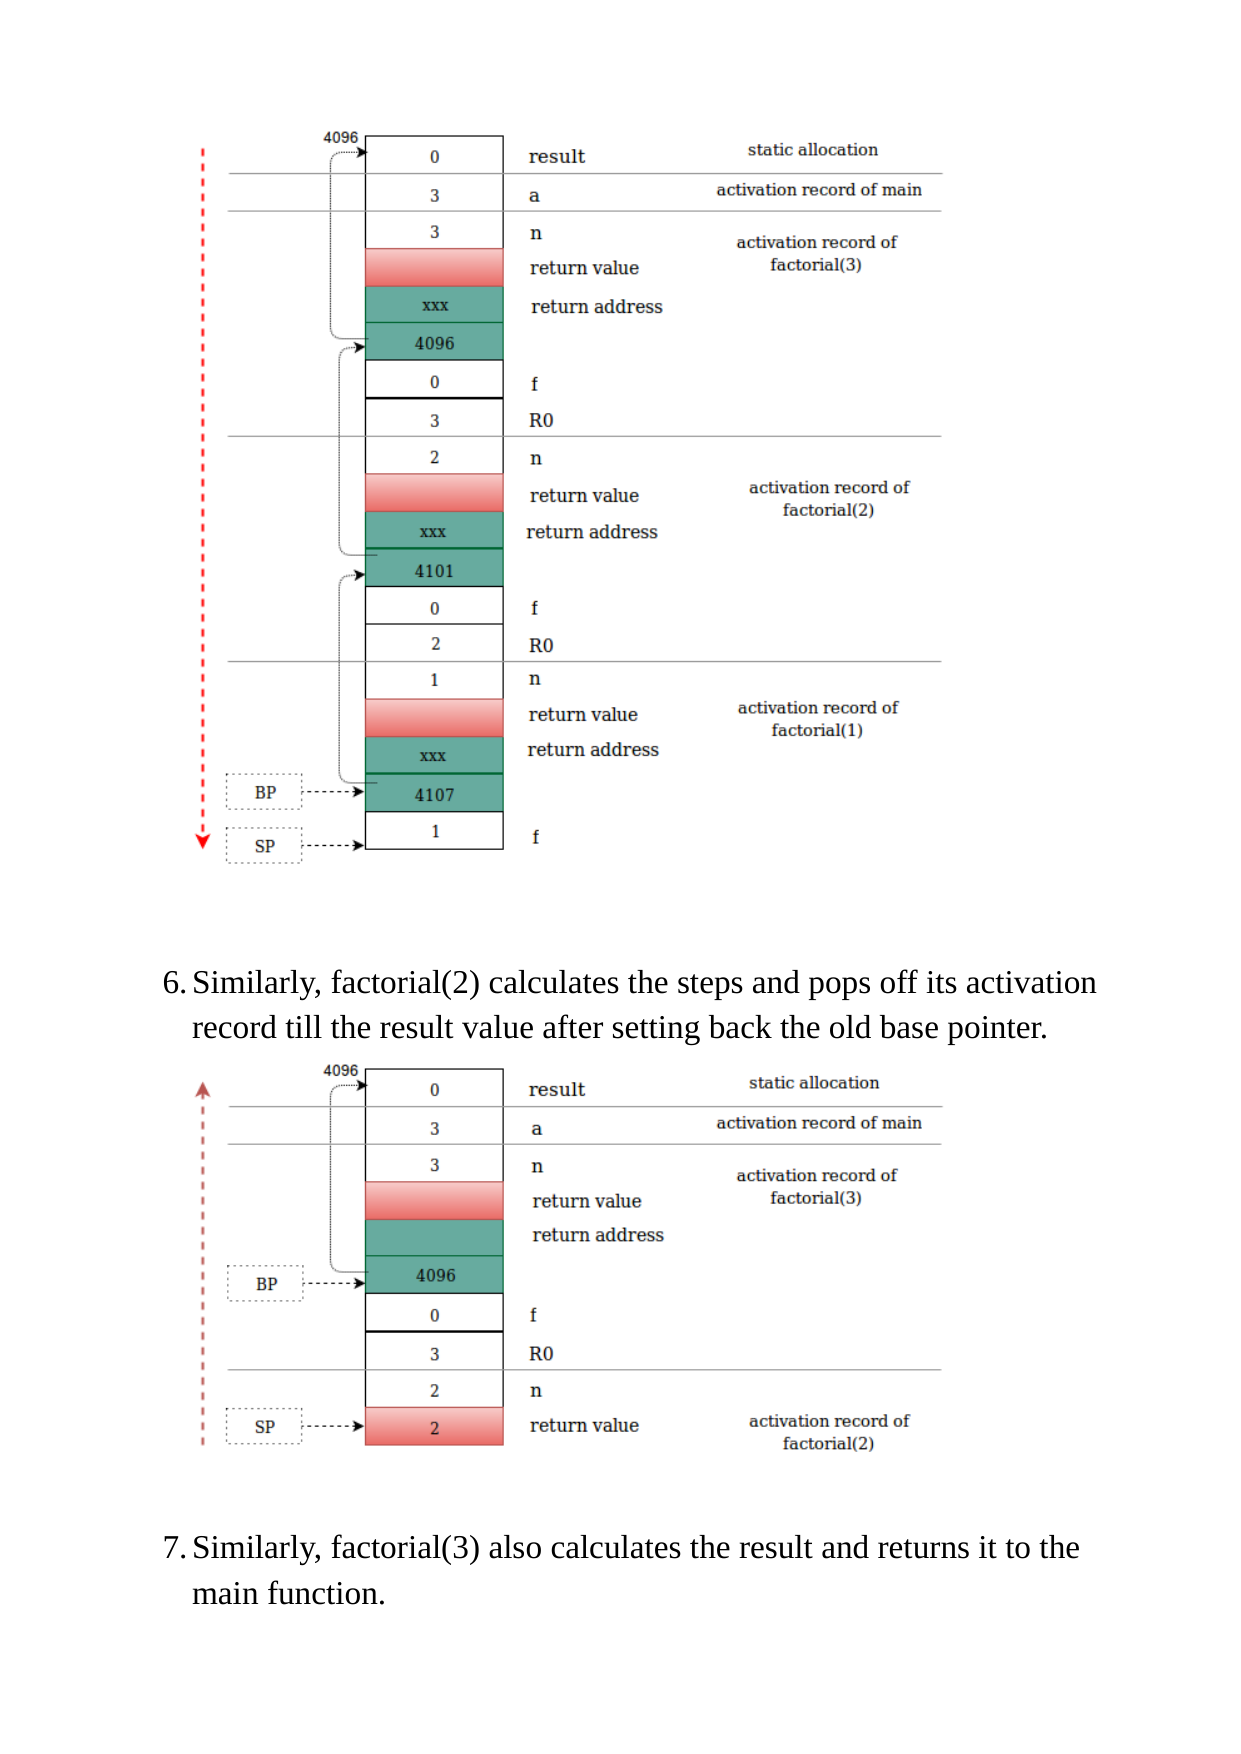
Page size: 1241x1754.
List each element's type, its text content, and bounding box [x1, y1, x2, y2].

list Similarly, factorial(3) also calculates the result and returns it to the main function. [162, 1527, 1122, 1612]
list Similarly, factorial(2) calculates the steps and pops off its activation record till the result value after setting back the old base pointer. [162, 962, 1122, 1461]
